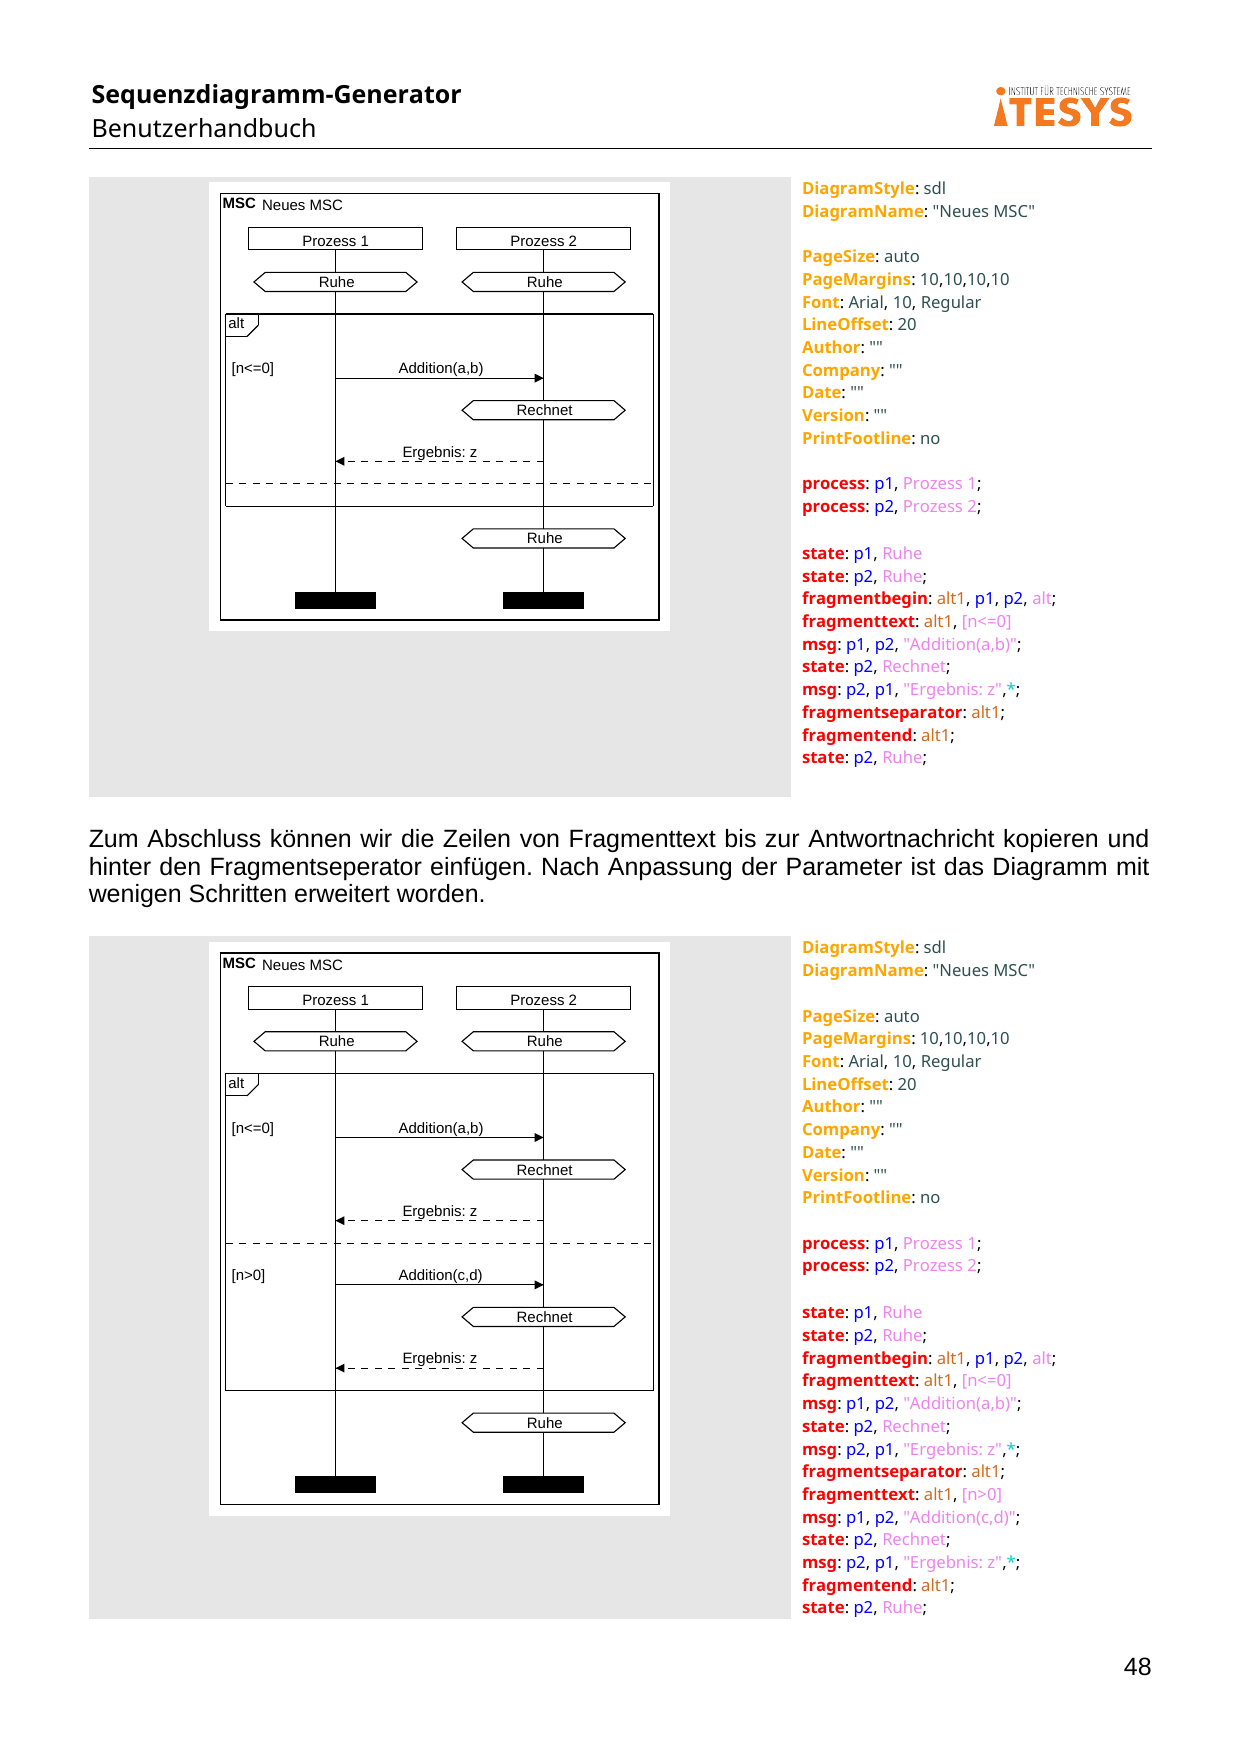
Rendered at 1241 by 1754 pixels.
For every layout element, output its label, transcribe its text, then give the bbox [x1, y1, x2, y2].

picture [993, 85, 1133, 127]
text Zum Abschluss können wir die Zeilen von Fragmenttext bis zur Antwortnachricht kopieren und hinter den Fragmentseperator einfügen. Nach Anpassung der Parameter ist das Diagramm mit wenigen Schritten erweitert worden. [88, 824, 1152, 908]
table_header DiagramStyle: sdl DiagramName: "Neues MSC" PageSize: auto PageMargins: 10,10,10,10 Font: Arial, 10, Regular LineOffset: 20 Author: "" Company: "" Date: "" Version: "" PrintFootline: no process: p1, Prozess 1; process: p2, Prozess 2; state: p1, Ruhe state: p2, Ruhe; fragmentbegin: alt1, p1, p2, alt; fragmenttext: alt1, [n<=0] msg: p1, p2, "Addition(a,b)"; state: p2, Rechnet; msg: p2, p1, "Ergebnis: z",*; fragmentseparator: alt1; fragmentend: alt1; state: p2, Ruhe; [791, 177, 1151, 797]
table_header DiagramStyle: sdl DiagramName: "Neues MSC" PageSize: auto PageMargins: 10,10,10,10 Font: Arial, 10, Regular LineOffset: 20 Author: "" Company: "" Date: "" Version: "" PrintFootline: no process: p1, Prozess 1; process: p2, Prozess 2; state: p1, Ruhe state: p2, Ruhe; fragmentbegin: alt1, p1, p2, alt; fragmenttext: alt1, [n<=0] msg: p1, p2, "Addition(a,b)"; state: p2, Rechnet; msg: p2, p1, "Ergebnis: z",*; fragmentseparator: alt1; fragmenttext: alt1, [n>0] msg: p1, p2, "Addition(c,d)"; state: p2, Rechnet; msg: p2, p1, "Ergebnis: z",*; fragmentend: alt1; state: p2, Ruhe; [791, 936, 1151, 1619]
table_header [89, 936, 791, 1619]
table_header [89, 177, 791, 797]
